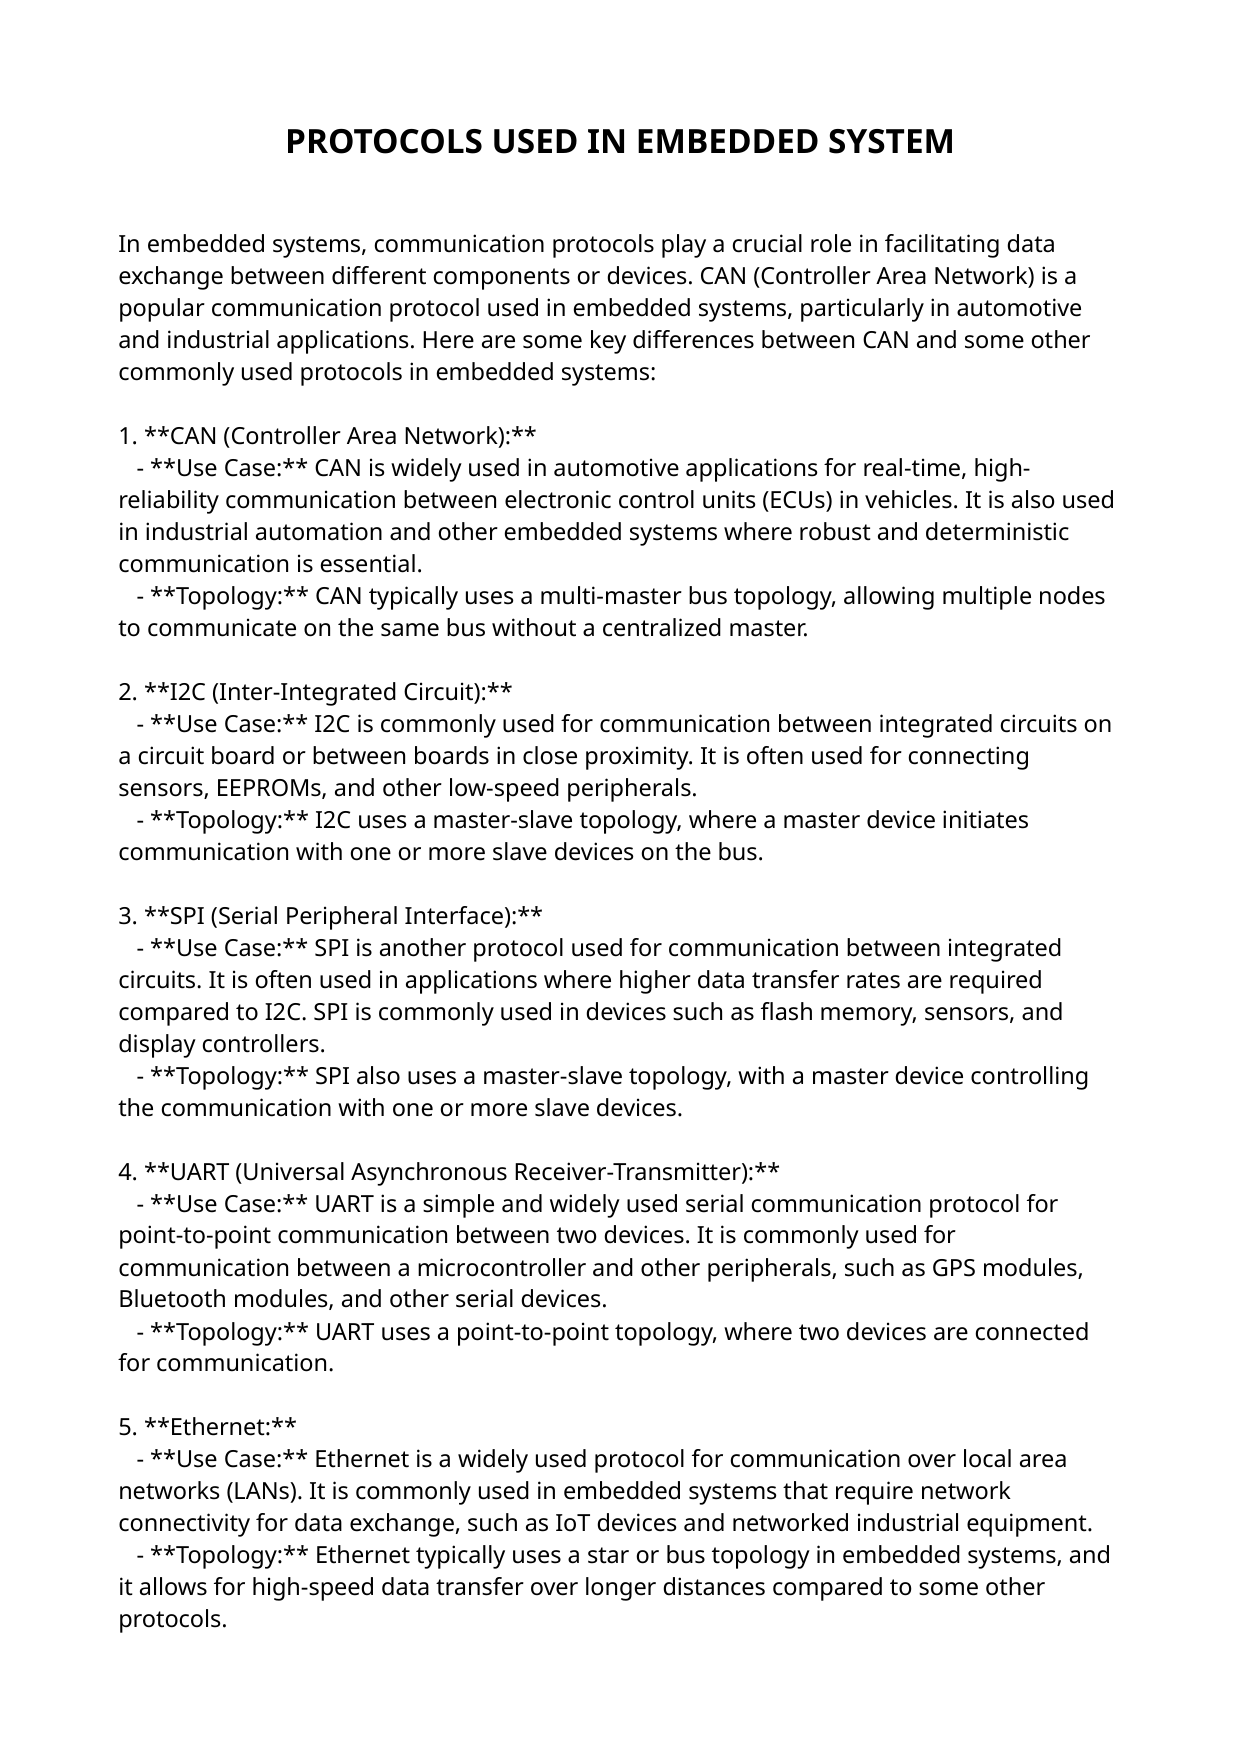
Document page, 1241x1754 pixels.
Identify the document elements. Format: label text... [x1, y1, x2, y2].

text 4. **UART (Universal Asynchronous Receiver-Transmitter):** [118, 1155, 1122, 1187]
text 5. **Ethernet:** [118, 1411, 1122, 1443]
text 3. **SPI (Serial Peripheral Interface):** [118, 899, 1122, 931]
text - **Use Case:** UART is a simple and widely used serial communication protocol for point-to-point communication between two devices. It is commonly used for communication between a microcontroller and other peripherals, such as GPS modules, Bluetooth modules, and other serial devices. [118, 1187, 1122, 1315]
text - **Use Case:** Ethernet is a widely used protocol for communication over local area networks (LANs). It is commonly used in embedded systems that require network connectivity for data exchange, such as IoT devices and networked industrial equipment. [118, 1443, 1122, 1539]
text - **Use Case:** CAN is widely used in automotive applications for real-time, high-reliability communication between electronic control units (ECUs) in vehicles. It is also used in industrial automation and other embedded systems where robust and deterministic communication is essential. [118, 451, 1122, 579]
text - **Topology:** CAN typically uses a multi-master bus topology, allowing multiple nodes to communicate on the same bus without a centralized master. [118, 579, 1122, 643]
text - **Topology:** UART uses a point-to-point topology, where two devices are connected for communication. [118, 1315, 1122, 1379]
text 2. **I2C (Inter-Integrated Circuit):** [118, 675, 1122, 707]
text In embedded systems, communication protocols play a crucial role in facilitating data exchange between different components or devices. CAN (Controller Area Network) is a popular communication protocol used in embedded systems, particularly in automotive and industrial applications. Here are some key differences between CAN and some other commonly used protocols in embedded systems: [118, 227, 1122, 387]
text - **Use Case:** I2C is commonly used for communication between integrated circuits on a circuit board or between boards in close proximity. It is often used for connecting sensors, EEPROMs, and other low-speed peripherals. [118, 707, 1122, 803]
text - **Use Case:** SPI is another protocol used for communication between integrated circuits. It is often used in applications where higher data transfer rates are required compared to I2C. SPI is commonly used in devices such as flash memory, sensors, and display controllers. [118, 931, 1122, 1059]
text - **Topology:** I2C uses a master-slave topology, where a master device initiates communication with one or more slave devices on the bus. [118, 803, 1122, 867]
text 1. **CAN (Controller Area Network):** [118, 419, 1122, 451]
text - **Topology:** SPI also uses a master-slave topology, with a master device controlling the communication with one or more slave devices. [118, 1059, 1122, 1123]
text PROTOCOLS USED IN EMBEDDED SYSTEM [118, 118, 1122, 163]
text - **Topology:** Ethernet typically uses a star or bus topology in embedded systems, and it allows for high-speed data transfer over longer distances compared to some other protocols. [118, 1539, 1122, 1634]
